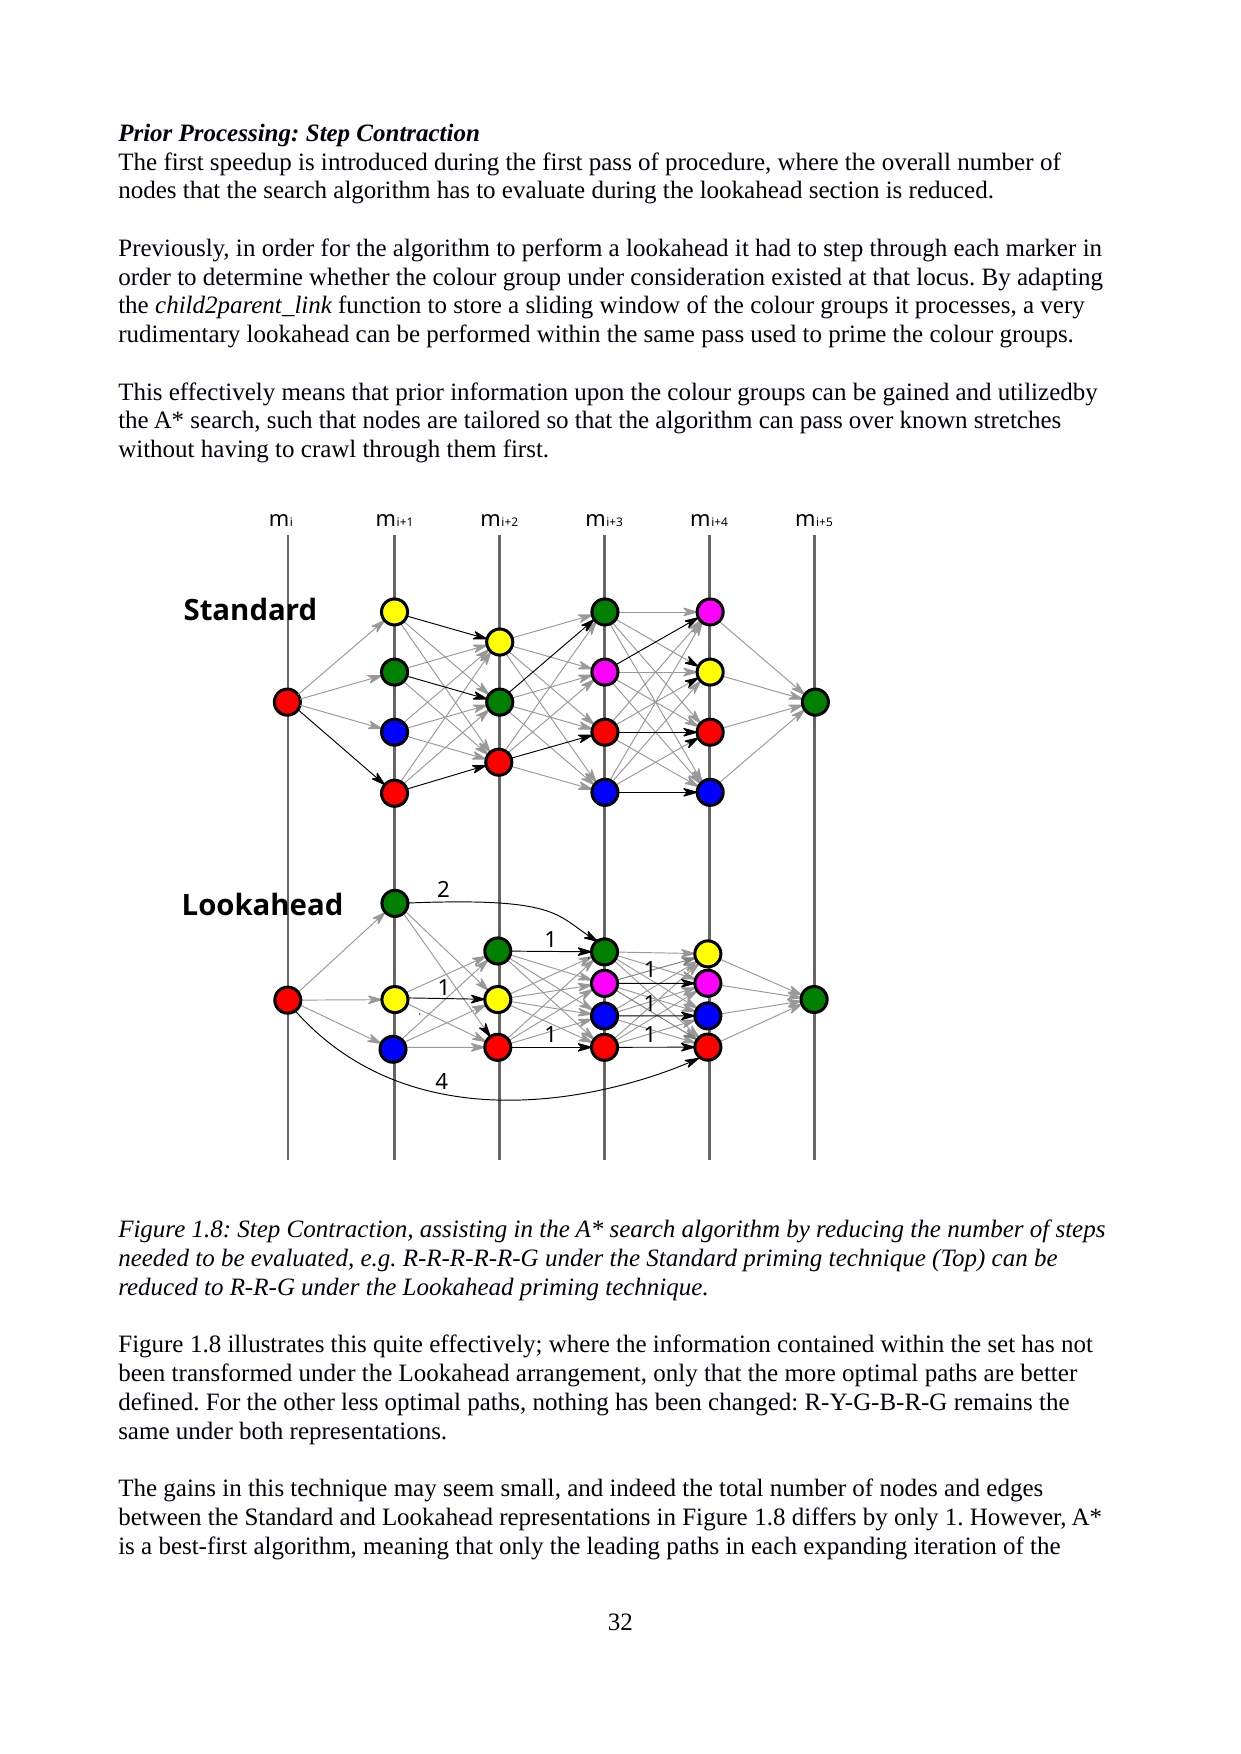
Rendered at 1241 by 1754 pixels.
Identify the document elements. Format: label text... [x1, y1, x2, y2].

text Previously, in order for the algorithm to perform a lookahead it had to step through each marker in order to determine whether the colour group under consideration existed at that locus. By adapting the child2parent_link function to store a sliding window of the colour groups it processes, a very rudimentary lookahead can be performed within the same pass used to prime the colour groups. [118, 233, 1122, 348]
text The first speedup is introduced during the first pass of procedure, where the overall number of nodes that the search algorithm has to evaluate during the lookahead section is reduced. [118, 147, 1122, 204]
subtitle Prior Processing: Step Contraction [118, 118, 1122, 147]
text Figure 1.8: Step Contraction, assisting in the A* search algorithm by reducing the number of steps needed to be evaluated, e.g. R-R-R-R-R-G under the Standard priming technique (Top) can be reduced to R-R-G under the Lookahead priming technique. [118, 504, 1122, 1301]
text The gains in this technique may seem small, and indeed the total number of nodes and edges between the Standard and Lookahead representations in Figure 1.8 differs by only 1. However, A* is a best-first algorithm, meaning that only the leading paths in each expanding iteration of the [118, 1473, 1122, 1559]
text This effectively means that prior information upon the colour groups can be gained and utilizedby the A* search, such that nodes are tailored so that the algorithm can pass over known stretches without having to crawl through them first. [118, 377, 1122, 463]
text Figure 1.8 illustrates this quite effectively; where the information contained within the set has not been transformed under the Lookahead arrangement, only that the more optimal paths are better defined. For the other less optimal paths, nothing has been changed: R-Y-G-B-R-G remains the same under both representations. [118, 1329, 1122, 1444]
